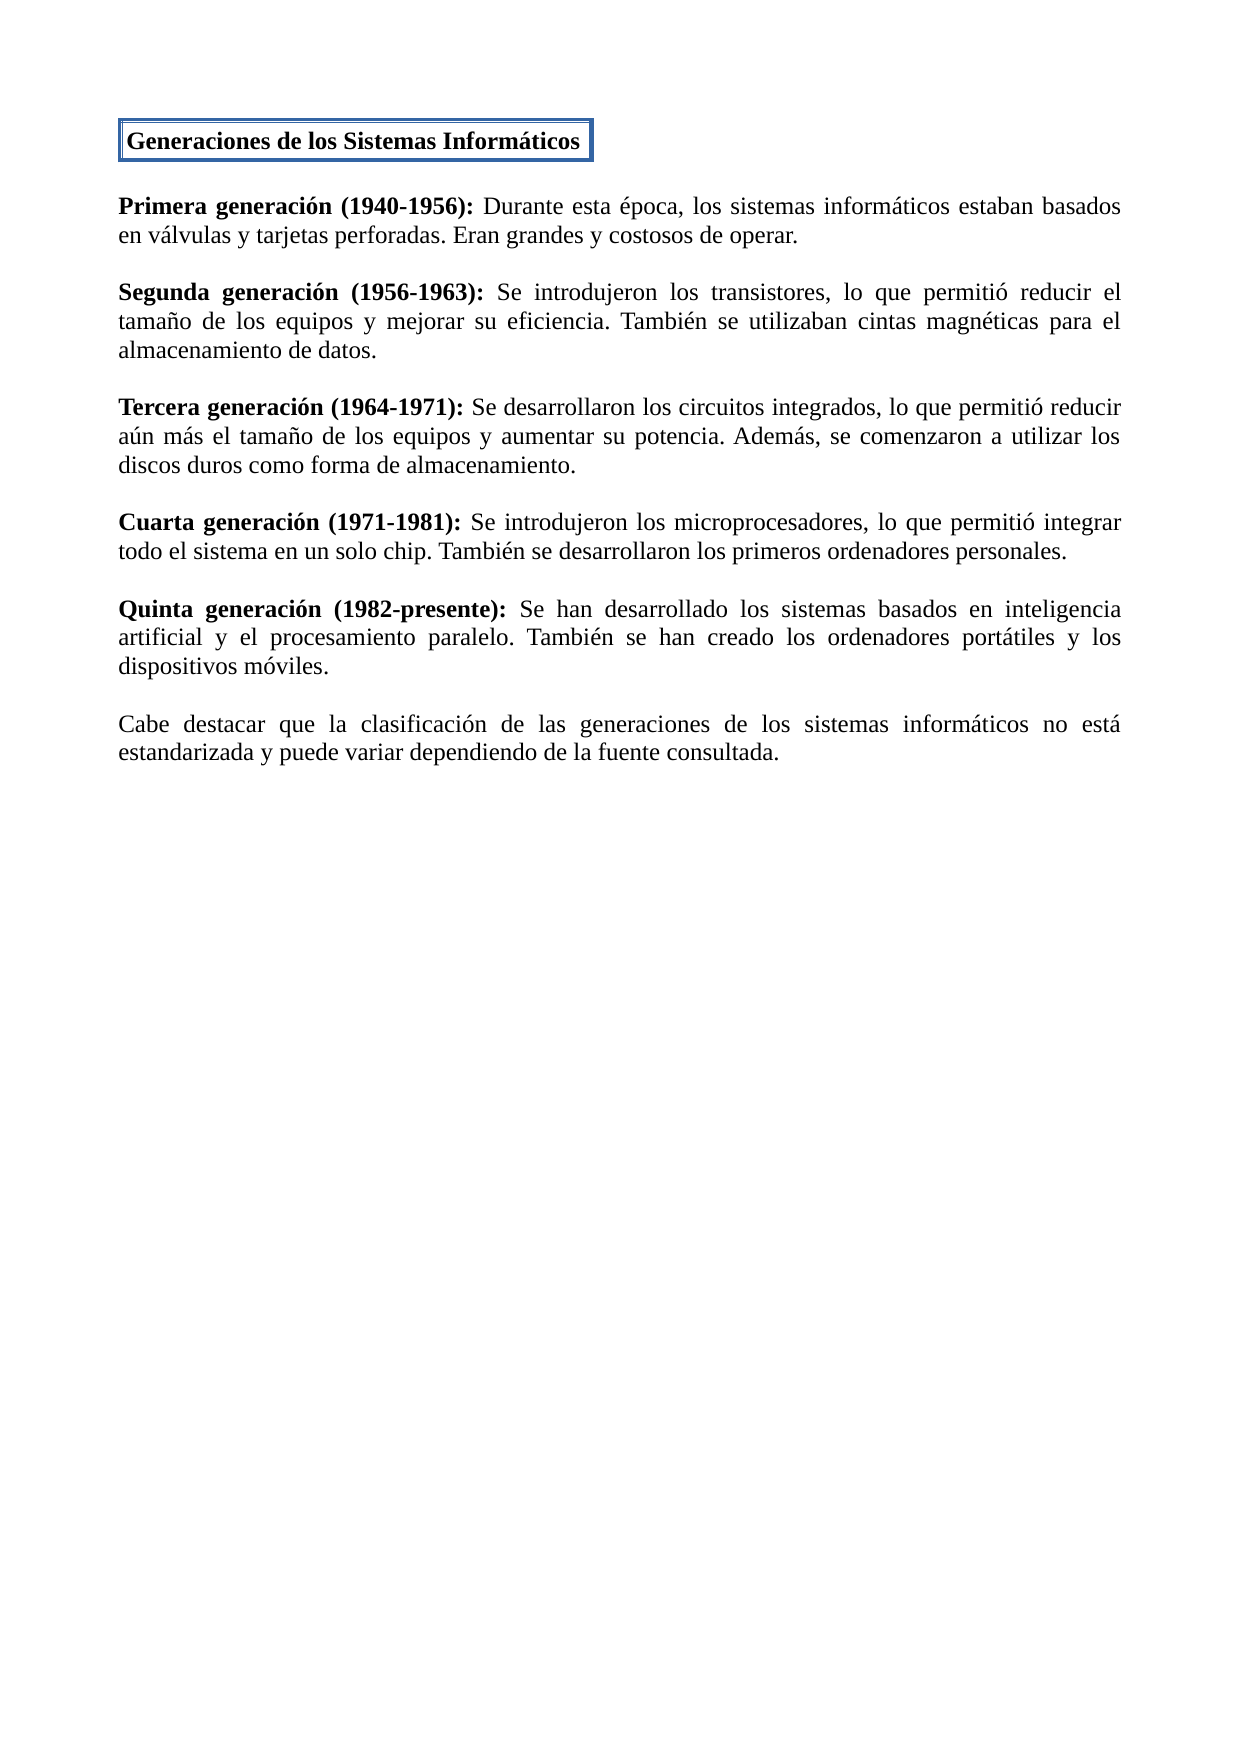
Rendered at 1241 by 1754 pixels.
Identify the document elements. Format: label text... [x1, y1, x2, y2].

text Primera generación (1940-1956): Durante esta época, los sistemas informáticos estaban basados en válvulas y tarjetas perforadas. Eran grandes y costosos de operar. [118, 191, 1122, 249]
text Quinta generación (1982-presente): Se han desarrollado los sistemas basados en inteligencia artificial y el procesamiento paralelo. También se han creado los ordenadores portátiles y los dispositivos móviles. [118, 594, 1122, 680]
text Cabe destacar que la clasificación de las generaciones de los sistemas informáticos no está estandarizada y puede variar dependiendo de la fuente consultada. [118, 709, 1122, 766]
text Segunda generación (1956-1963): Se introdujeron los transistores, lo que permitió reducir el tamaño de los equipos y mejorar su eficiencia. También se utilizaban cintas magnéticas para el almacenamiento de datos. [118, 277, 1122, 364]
text [594, 118, 1122, 162]
text Cuarta generación (1971-1981): Se introdujeron los microprocesadores, lo que permitió integrar todo el sistema en un solo chip. También se desarrollaron los primeros ordenadores personales. [118, 507, 1122, 565]
text Generaciones de los Sistemas Informáticos [123, 123, 589, 158]
text Tercera generación (1964-1971): Se desarrollaron los circuitos integrados, lo que permitió reducir aún más el tamaño de los equipos y aumentar su potencia. Además, se comenzaron a utilizar los discos duros como forma de almacenamiento. [118, 392, 1122, 479]
